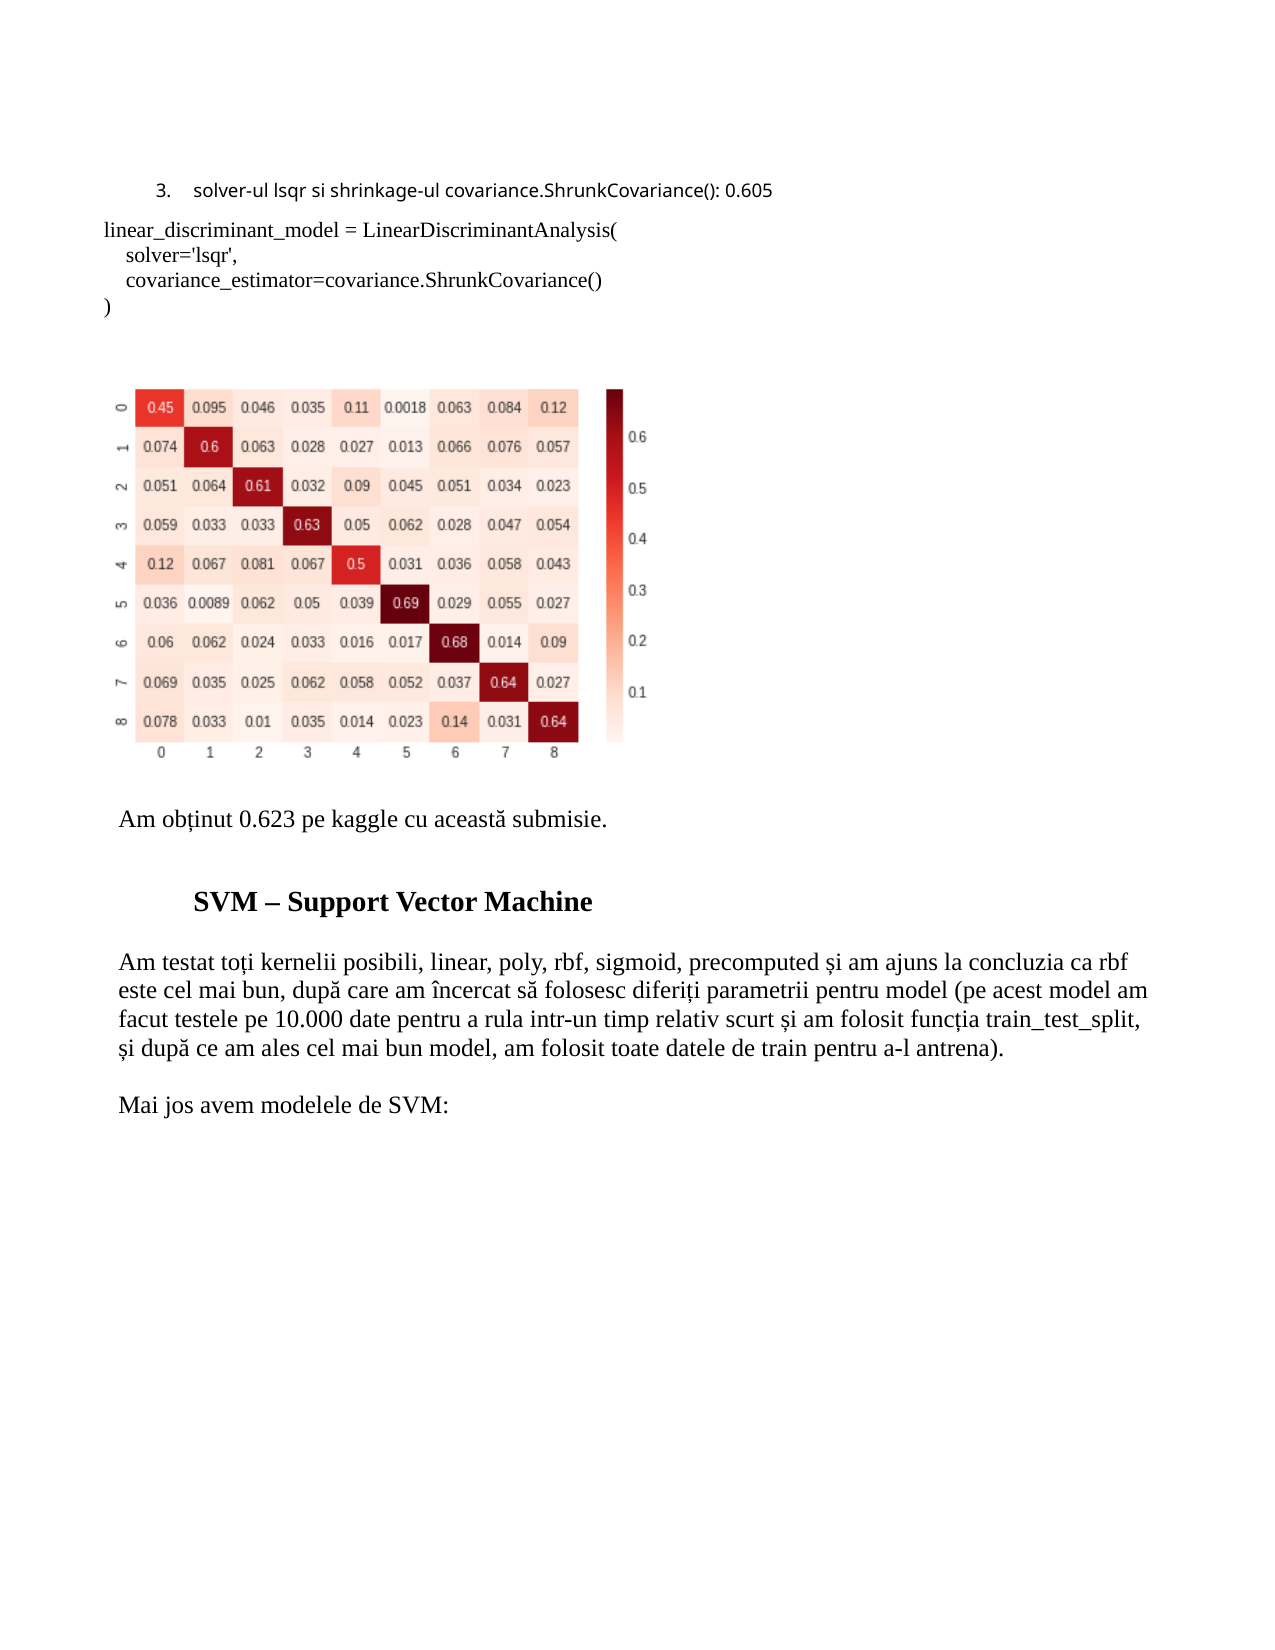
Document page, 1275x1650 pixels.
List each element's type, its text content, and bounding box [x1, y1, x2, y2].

picture [102, 375, 704, 776]
text Am obținut 0.623 pe kaggle cu această submisie. [118, 804, 1157, 833]
list solver-ul lsqr si shrinkage-ul covariance.ShrunkCovariance(): 0.605 [156, 177, 1157, 375]
text Am testat toți kernelii posibili, linear, poly, rbf, sigmoid, precomputed și am ajuns la concluzia ca rbf este cel mai bun, după care am încercat să folosesc diferiți parametrii pentru model (pe acest model am facut testele pe 10.000 date pentru a rula intr-un timp relativ scurt și am folosit funcția train_test_split, și după ce am ales cel mai bun model, am folosit toate datele de train pentru a-l antrena). [118, 947, 1157, 1062]
text SVM – Support Vector Machine [118, 884, 1157, 918]
text Mai jos avem modelele de SVM: [118, 1062, 1157, 1119]
